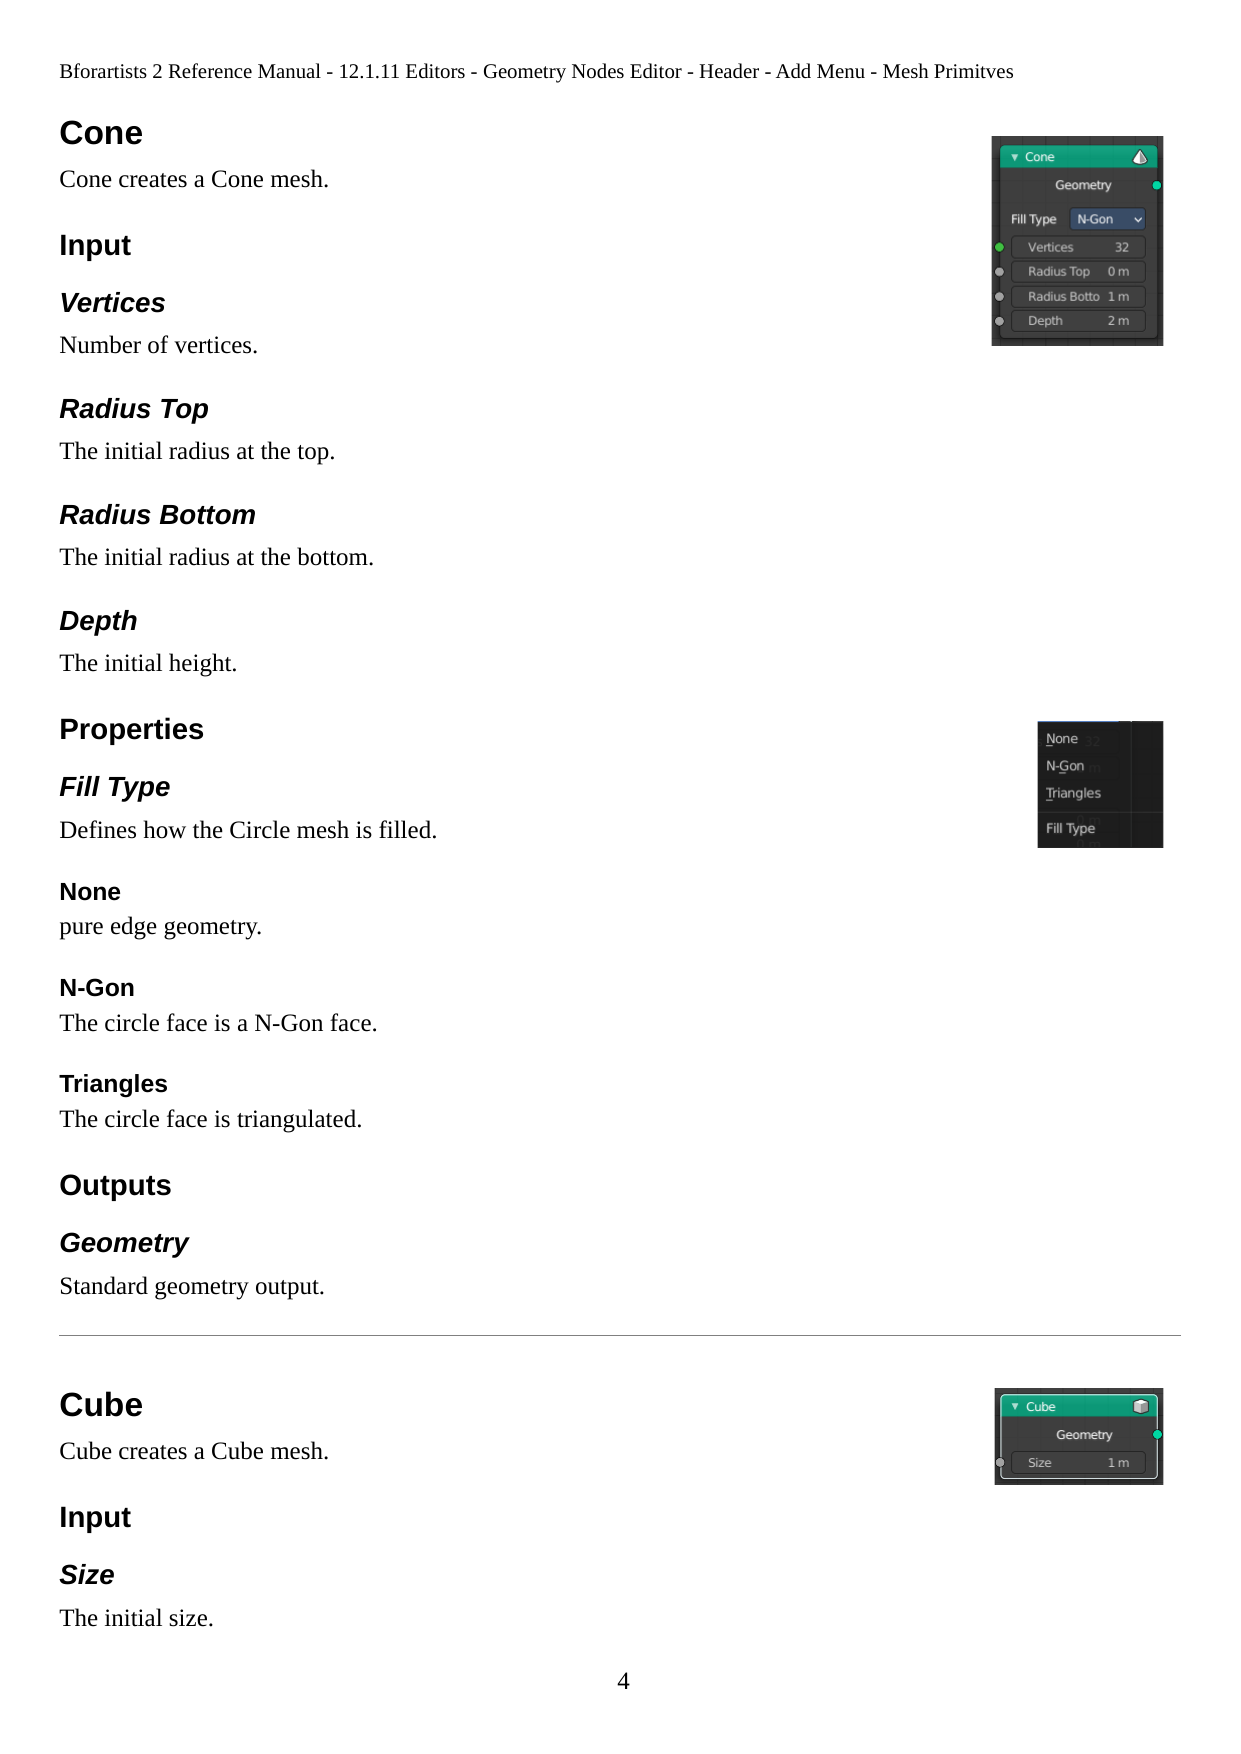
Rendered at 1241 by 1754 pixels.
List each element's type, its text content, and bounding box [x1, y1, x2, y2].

subtitle N-Gon [59, 973, 1181, 1002]
subtitle None [59, 877, 1181, 905]
text Defines how the Circle mesh is filled. [59, 815, 1037, 844]
subtitle [1164, 286, 1181, 318]
picture [994, 1388, 1164, 1485]
text The initial size. [59, 1603, 1181, 1632]
subtitle Outputs [59, 1168, 1181, 1202]
subtitle Fill Type [59, 771, 1037, 803]
subtitle [1164, 227, 1181, 261]
subtitle Radius Bottom [59, 498, 1181, 530]
subtitle [1164, 771, 1181, 803]
text The circle face is a N-Gon face. [59, 1008, 1181, 1037]
subtitle Vertices [59, 286, 991, 318]
subtitle Radius Top [59, 392, 1181, 424]
subtitle Size [59, 1558, 1181, 1590]
subtitle Input [59, 1500, 1181, 1533]
text The initial height. [59, 648, 1181, 677]
text The initial radius at the top. [59, 436, 1181, 465]
picture [991, 136, 1164, 346]
subtitle Cube [59, 1385, 1181, 1424]
text Number of vertices. [59, 331, 1181, 359]
text Cone creates a Cone mesh. [59, 164, 991, 192]
picture [1037, 721, 1164, 848]
text Standard geometry output. [59, 1271, 1181, 1300]
text The initial radius at the bottom. [59, 542, 1181, 571]
subtitle Depth [59, 604, 1181, 636]
subtitle Cone [59, 113, 1181, 151]
subtitle Geometry [59, 1227, 1181, 1258]
text The circle face is triangulated. [59, 1104, 1181, 1133]
subtitle Input [59, 227, 991, 261]
text Cube creates a Cube mesh. [59, 1436, 994, 1465]
subtitle Triangles [59, 1069, 1181, 1098]
text pure edge geometry. [59, 911, 1181, 940]
subtitle Properties [59, 712, 1181, 746]
